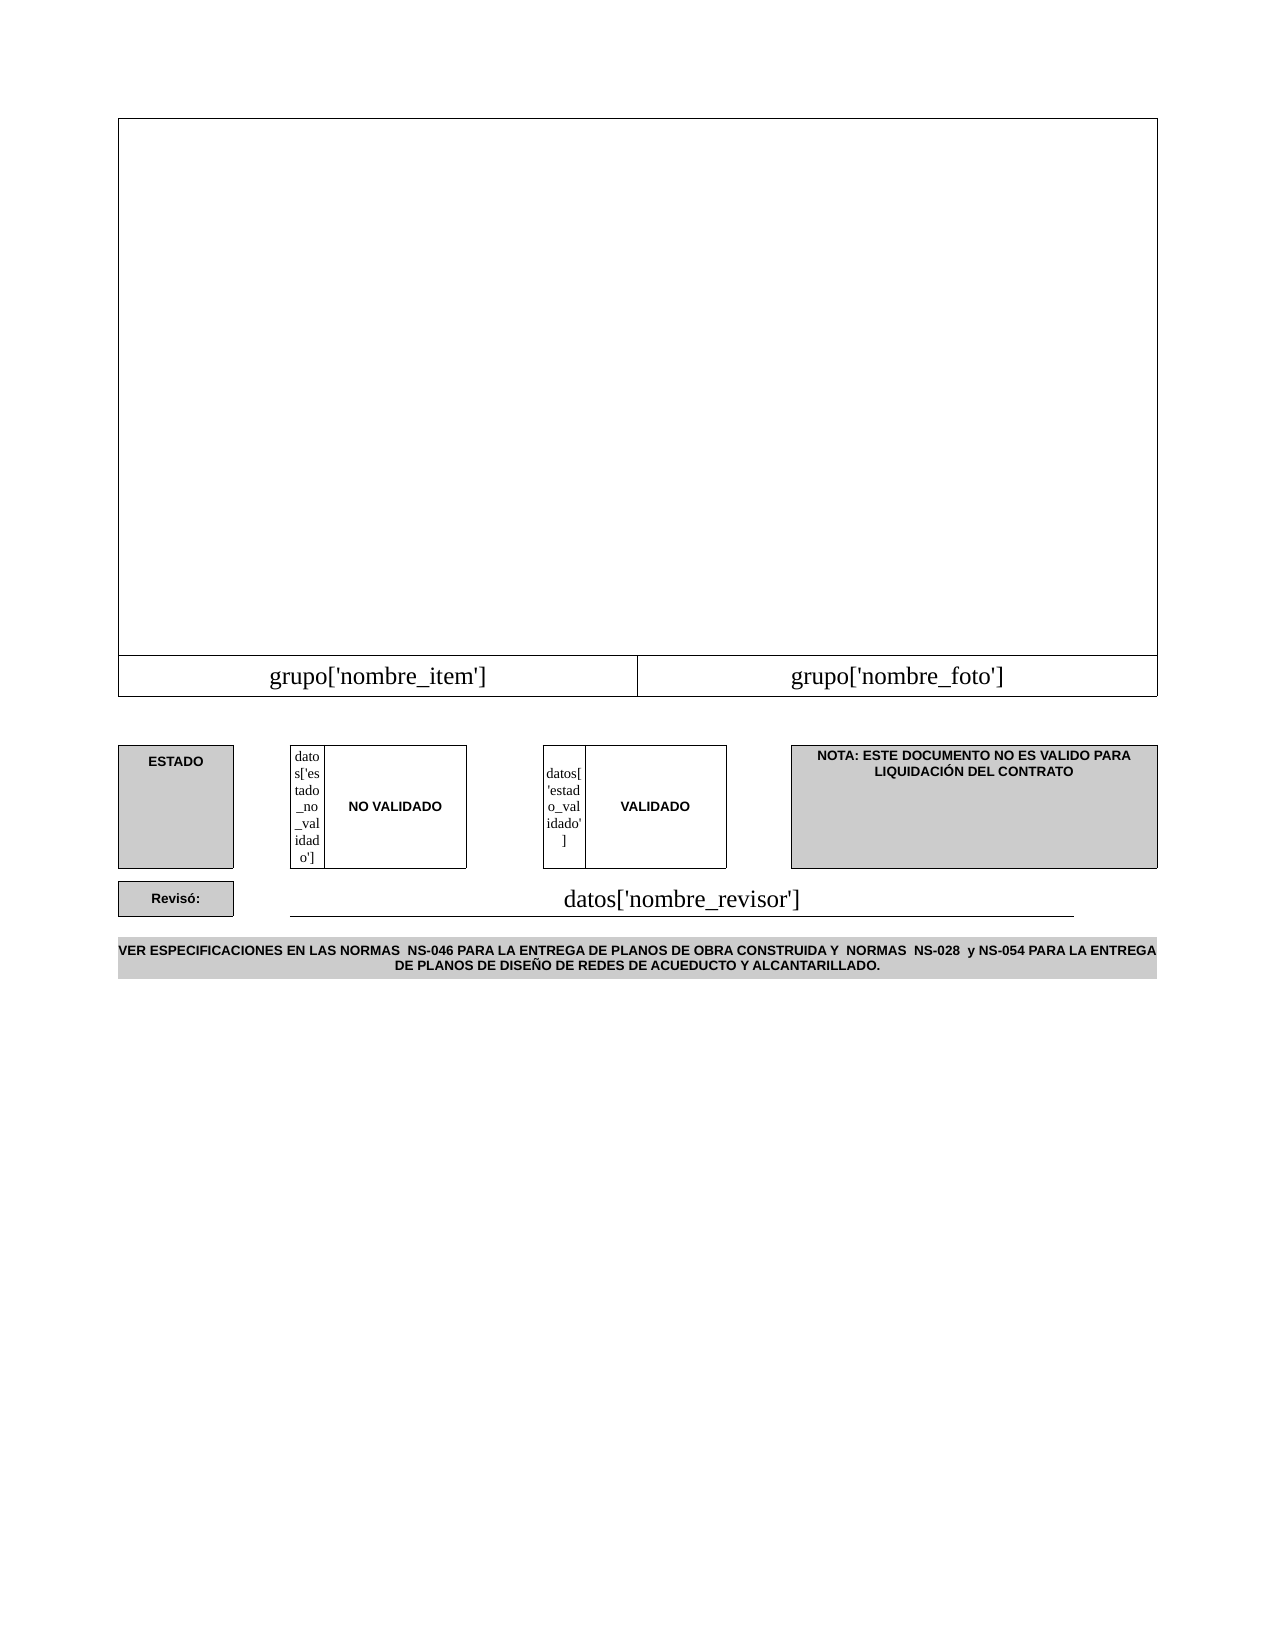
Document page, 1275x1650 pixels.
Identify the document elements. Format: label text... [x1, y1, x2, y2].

table_cell datos['nombre_revisor'] [290, 881, 1074, 916]
table_header NO VALIDADO [325, 746, 466, 868]
table_header VALIDADO [586, 746, 726, 868]
table_cell Revisó: [119, 882, 233, 916]
table_header datos['estado_validado'] [544, 746, 585, 868]
table_cell [118, 868, 1157, 881]
table_header datos['estado_no_validado'] [291, 746, 324, 868]
table_cell [1074, 881, 1157, 916]
table_header VER ESPECIFICACIONES EN LAS NORMAS NS-046 PARA LA ENTREGA DE PLANOS DE OBRA CONSTRUIDA Y NORMAS NS-028 y NS-054 PARA LA ENTREGA DE PLANOS DE DISEÑO DE REDES DE ACUEDUCTO Y ALCANTARILLADO. [118, 937, 1157, 979]
table_header [234, 745, 290, 868]
table_cell grupo['nombre_foto'] [638, 656, 1157, 696]
table_header [727, 745, 791, 868]
table_header [119, 119, 1157, 655]
table_cell [234, 881, 290, 916]
table_header [467, 745, 543, 868]
table_header NOTA: ESTE DOCUMENTO NO ES VALIDO PARA LIQUIDACIÓN DEL CONTRATO [792, 746, 1157, 868]
table_header ESTADO [119, 746, 233, 868]
table_cell grupo['nombre_item'] [119, 656, 637, 696]
